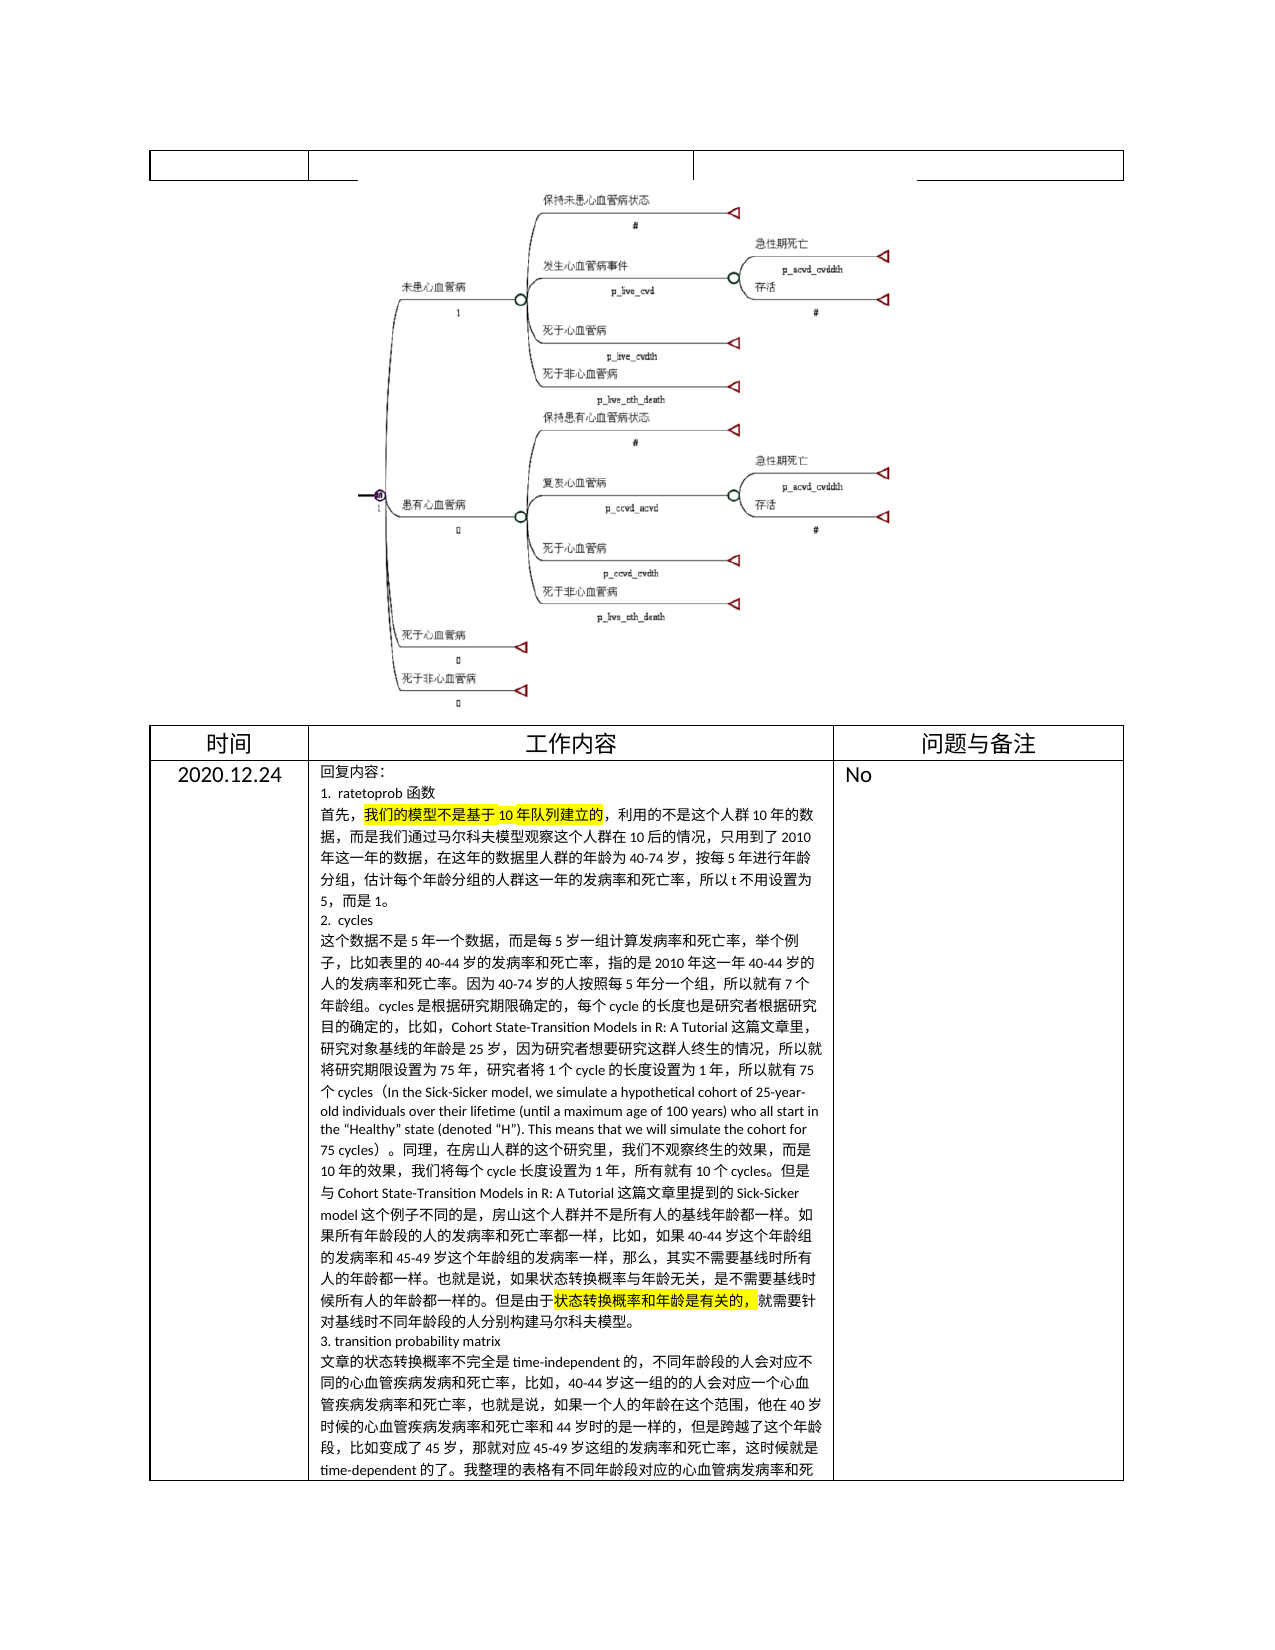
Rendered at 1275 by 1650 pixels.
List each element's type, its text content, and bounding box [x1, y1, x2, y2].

table_header 时间 [151, 726, 308, 759]
table_cell [694, 151, 1123, 180]
table_cell [151, 151, 308, 180]
table_cell [309, 151, 693, 180]
table_cell No [834, 761, 1123, 1479]
table_cell 回复内容： 1. ratetoprob 函数 首先，我们的模型不是基于10年队列建立的，利用的不是这个人群10年的数据，而是我们通过马尔科夫模型观察这个人群在10后的情况，只用到了2010年这一年的数据，在这年的数据里人群的年龄为40-74岁，按每5年进行年龄分组，估计每个年龄分组的人群这一年的发病率和死亡率，所以t不用设置为5，而是1。 2. cycles 这个数据不是5年一个数据，而是每5岁一组计算发病率和死亡率，举个例子，比如表里的40-44岁的发病率和死亡率，指的是2010年这一年40-44岁的人的发病率和死亡率。因为40-74岁的人按照每5年分一个组，所以就有7个年龄组。cycles是根据研究期限确定的，每个cycle的长度也是研究者根据研究目的确定的，比如，Cohort State-Transition Models in R: A Tutorial这篇文章里，研究对象基线的年龄是25岁，因为研究者想要研究这群人终生的情况，所以就将研究期限设置为75年，研究者将1个cycle的长度设置为1年，所以就有75个cycles（In the Sick-Sicker model, we simulate a hypothetical cohort of 25-year-old individuals over their lifetime (until a maximum age of 100 years) who all start in the “Healthy” state (denoted “H”). This means that we will simulate the cohort for 75 cycles）。同理，在房山人群的这个研究里，我们不观察终生的效果，而是10年的效果，我们将每个cycle长度设置为1年，所有就有10个cycles。但是与Cohort State-Transition Models in R: A Tutorial这篇文章里提到的Sick-Sicker model这个例子不同的是，房山这个人群并不是所有人的基线年龄都一样。如果所有年龄段的人的发病率和死亡率都一样，比如，如果40-44岁这个年龄组的发病率和45-49岁这个年龄组的发病率一样，那么，其实不需要基线时所有人的年龄都一样。也就是说，如果状态转换概率与年龄无关，是不需要基线时候所有人的年龄都一样的。但是由于状态转换概率和年龄是有关的，就需要针对基线时不同年龄段的人分别构建马尔科夫模型。 3. transition probability matrix 文章的状态转换概率不完全是time-independent的，不同年龄段的人会对应不同的心血管疾病发病和死亡率，比如，40-44岁这一组的的人会对应一个心血管疾病发病率和死亡率，也就是说，如果一个人的年龄在这个范围，他在40岁时候的心血管疾病发病率和死亡率和44岁时的是一样的，但是跨越了这个年龄段，比如变成了45岁，那就对应45-49岁这组的发病率和死亡率，这时候就是time-dependent的了。我整理的表格有不同年龄段对应的心血管病发病率和死 [309, 761, 833, 1479]
table_header 问题与备注 [834, 726, 1123, 759]
table_cell 2020.12.24 [151, 761, 308, 1479]
table_header 工作内容 [309, 726, 833, 759]
